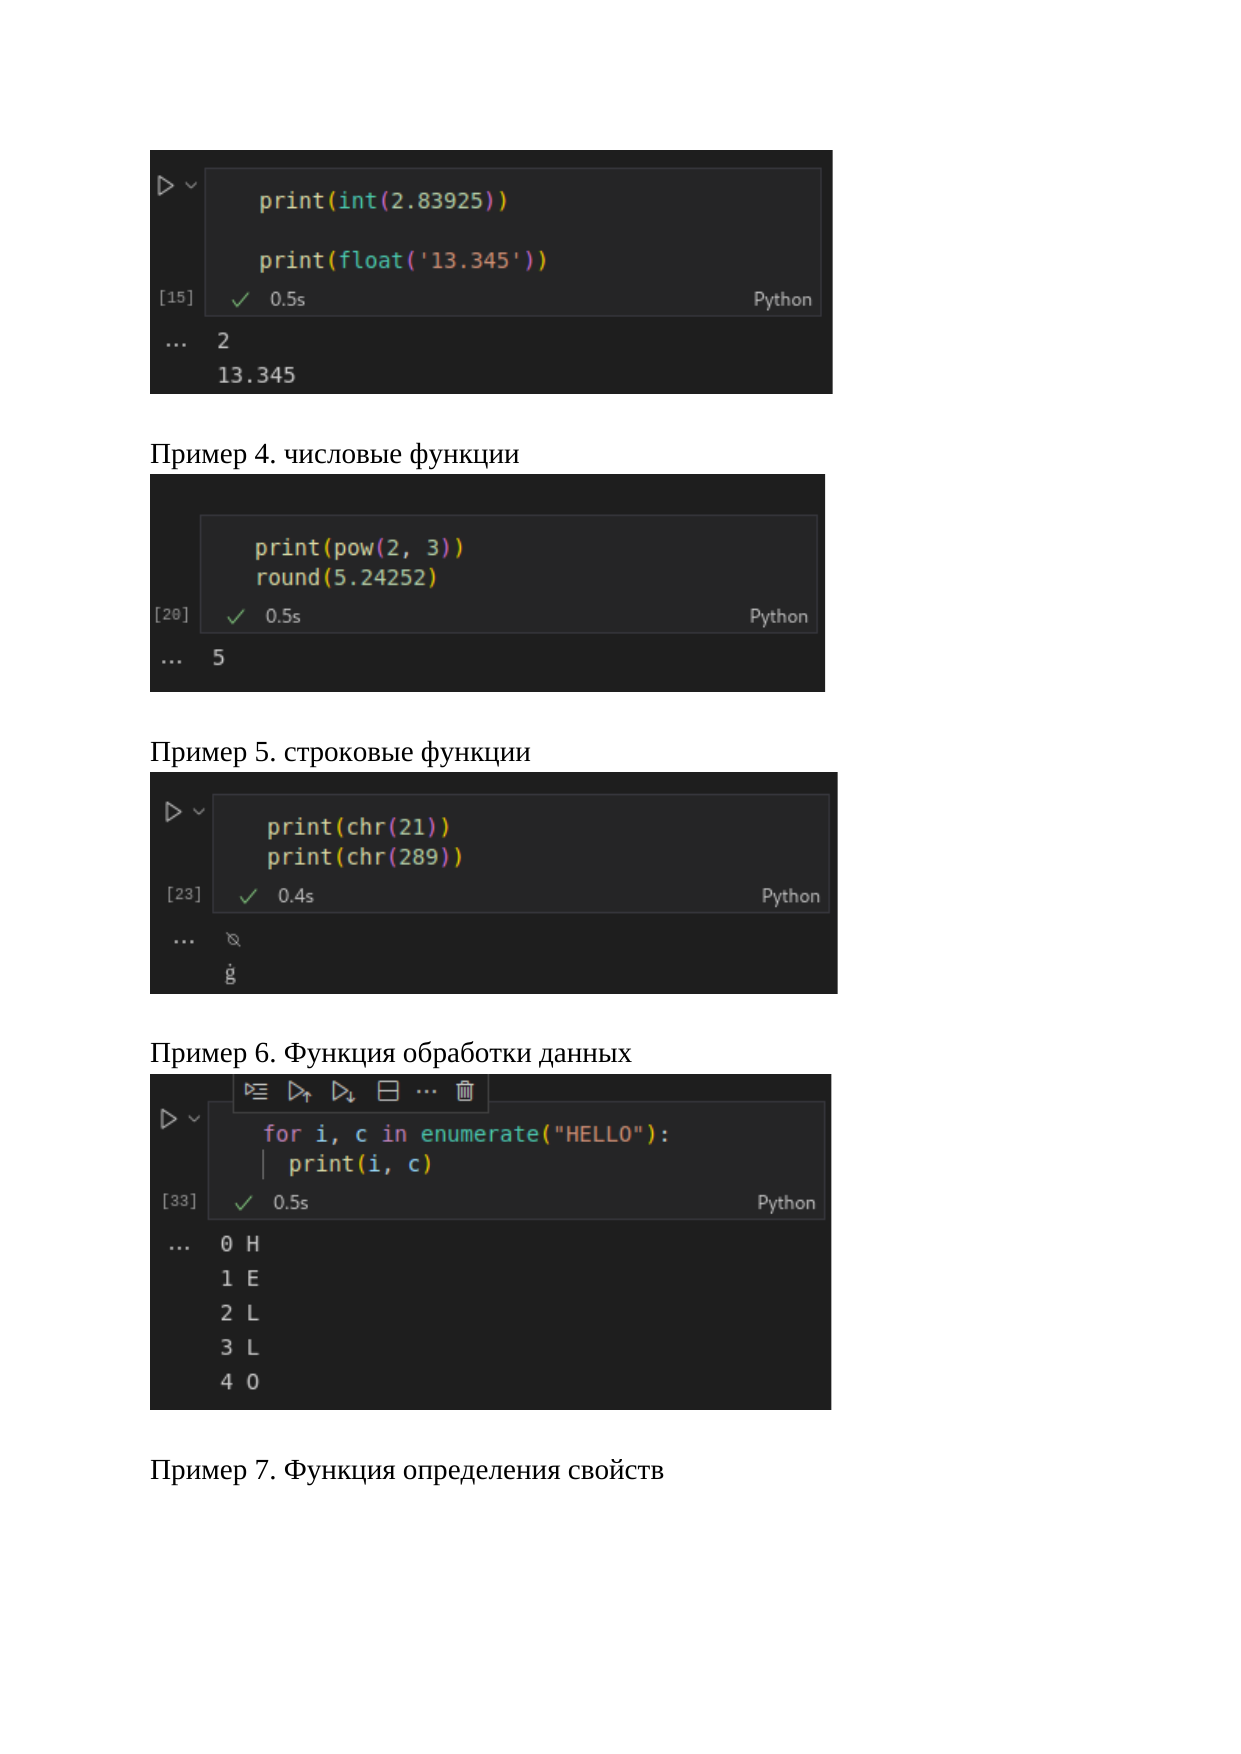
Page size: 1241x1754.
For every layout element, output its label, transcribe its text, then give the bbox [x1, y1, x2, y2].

picture [150, 474, 826, 692]
picture [150, 1074, 832, 1410]
text Пример 7. Функция определения свойств [150, 1452, 1090, 1486]
picture [150, 150, 833, 394]
picture [150, 772, 838, 994]
text Пример 5. строковые функции [150, 734, 1090, 768]
text Пример 4. числовые функции [150, 436, 1090, 470]
text Пример 6. Функция обработки данных [150, 1036, 1090, 1069]
